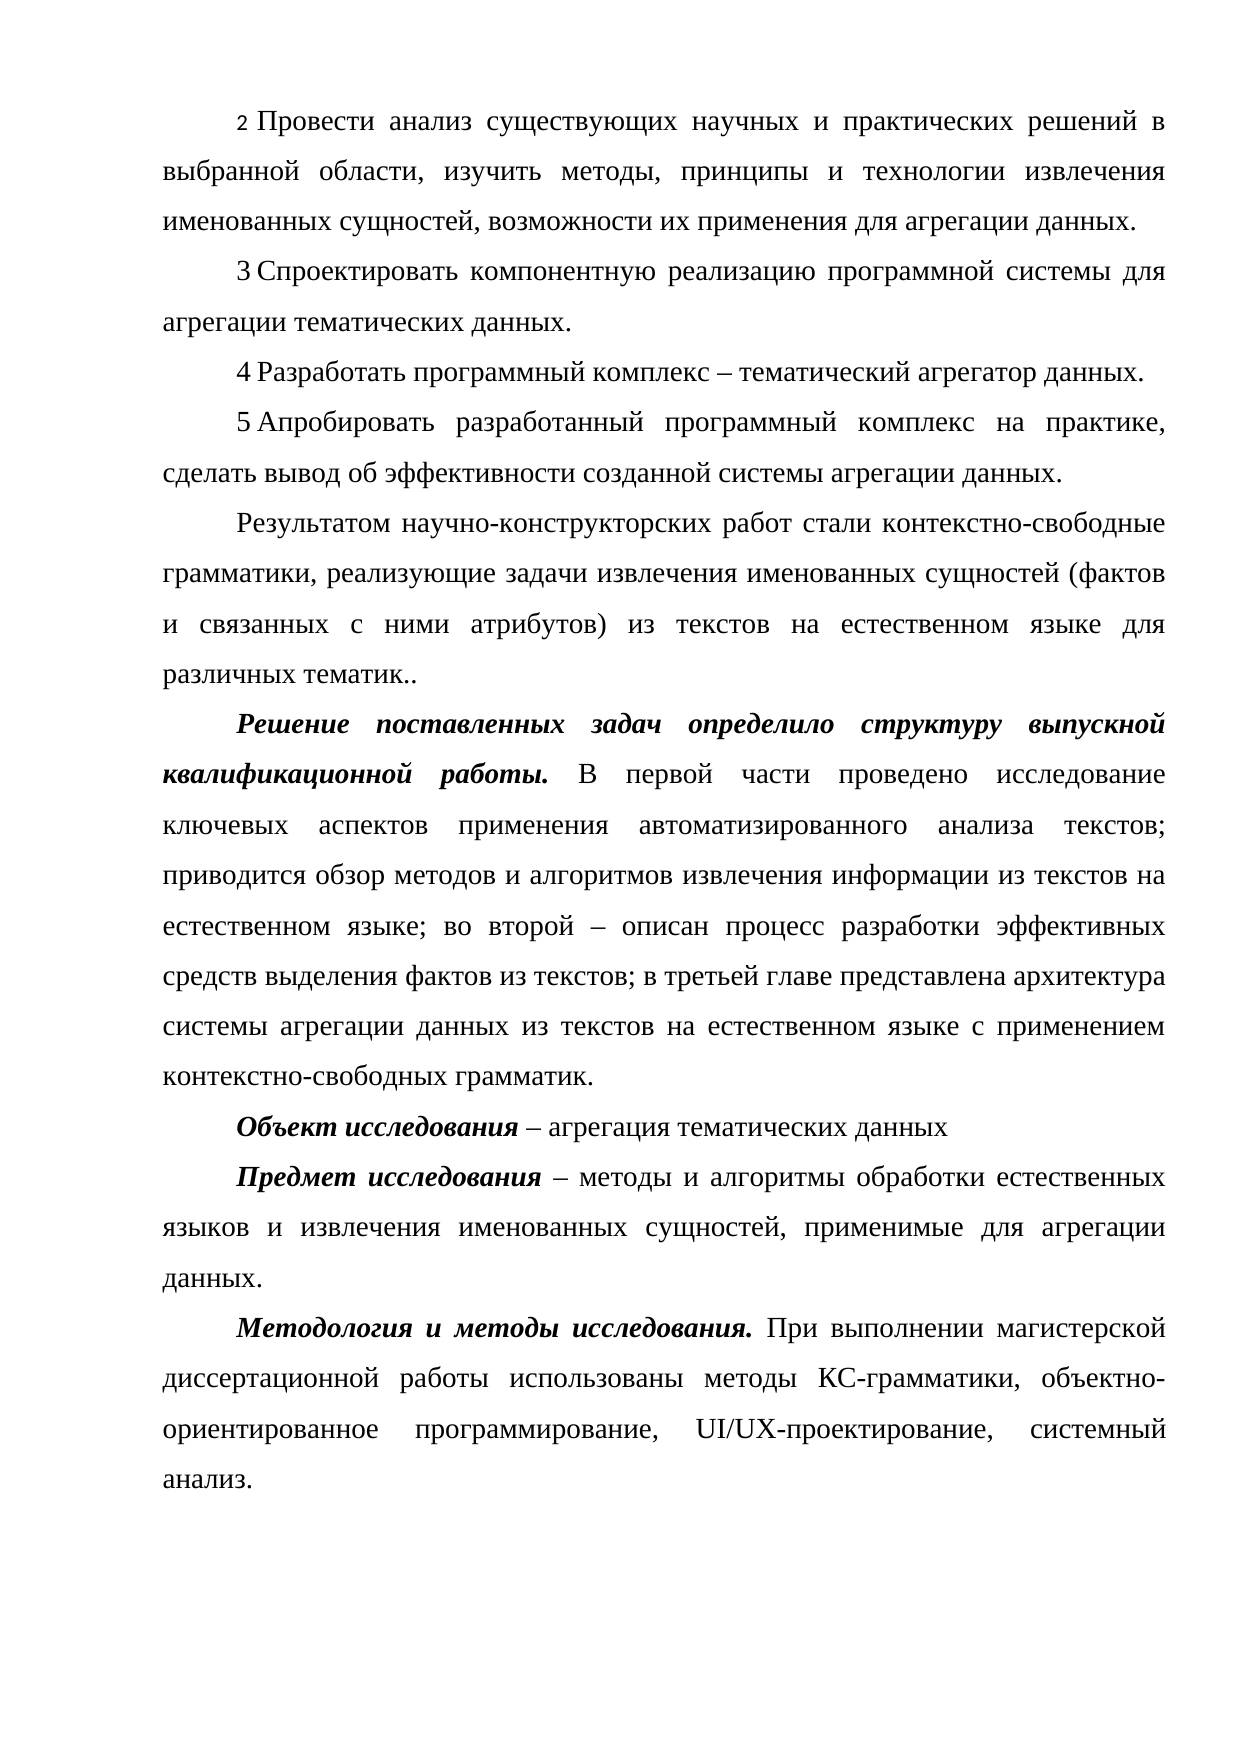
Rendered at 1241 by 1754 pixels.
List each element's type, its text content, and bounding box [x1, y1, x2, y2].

text Решение поставленных задач определило структуру выпускной квалификационной работы. В первой части проведено исследование ключевых аспектов применения автоматизированного анализа текстов; приводится обзор методов и алгоритмов извлечения информации из текстов на естественном языке; во второй – описан процесс разработки эффективных средств выделения фактов из текстов; в третьей главе представлена архитектура системы агрегации данных из текстов на естественном языке с применением контекстно-свободных грамматик. [162, 706, 1166, 1092]
list Разработать программный комплекс – тематический агрегатор данных. [162, 354, 1166, 388]
list Апробировать разработанный программный комплекс на практике, сделать вывод об эффективности созданной системы агрегации данных. [162, 404, 1166, 488]
text Предмет исследования – методы и алгоритмы обработки естественных языков и извлечения именованных сущностей, применимые для агрегации данных. [162, 1159, 1166, 1293]
list Спроектировать компонентную реализацию программной системы для агрегации тематических данных. [162, 253, 1166, 337]
text Объект исследования – агрегация тематических данных [162, 1109, 1166, 1142]
list Провести анализ существующих научных и практических решений в выбранной области, изучить методы, принципы и технологии извлечения именованных сущностей, возможности их применения для агрегации данных. [162, 103, 1166, 237]
text Методология и методы исследования. При выполнении магистерской диссертационной работы использованы методы КС-грамматики, объектно-ориентированное программирование, UI/UX-проектирование, системный анализ. [162, 1310, 1166, 1494]
text Результатом научно-конструкторских работ стали контекстно-свободные грамматики, реализующие задачи извлечения именованных сущностей (фактов и связанных с ними атрибутов) из текстов на естественном языке для различных тематик.. [162, 505, 1166, 689]
